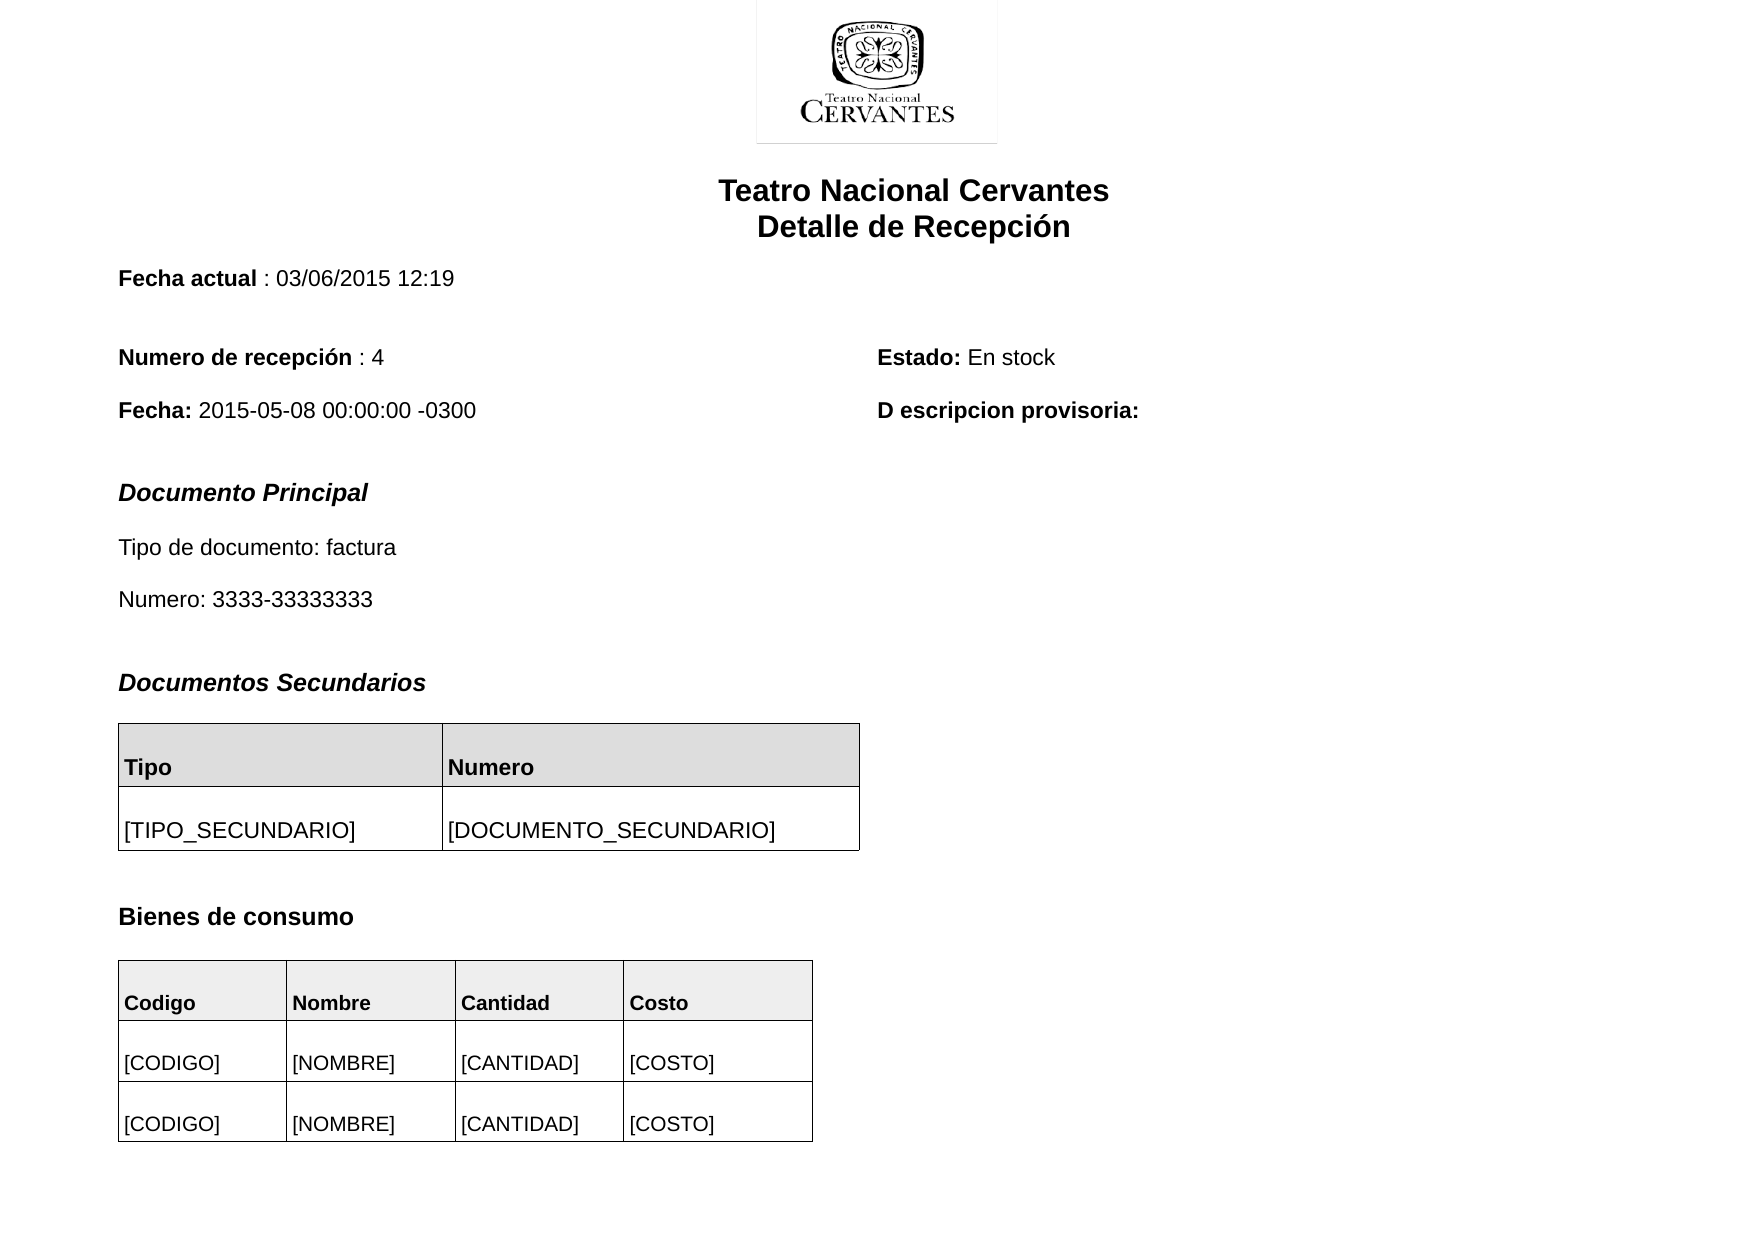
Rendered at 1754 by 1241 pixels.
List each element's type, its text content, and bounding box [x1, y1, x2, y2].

text Numero: 3333-33333333 [118, 586, 1636, 613]
table_header Codigo [119, 961, 286, 1020]
text Detalle de Recepción [118, 208, 1636, 244]
table_cell [TIPO_SECUNDARIO] [119, 787, 442, 849]
table_cell [COSTO] [624, 1021, 812, 1081]
table_header Numero [443, 724, 859, 786]
table_cell [CODIGO] [119, 1082, 286, 1141]
table_cell [CANTIDAD] [456, 1021, 623, 1081]
table_header Cantidad [456, 961, 623, 1020]
text D escripcion provisoria: [877, 397, 1636, 423]
table_header Tipo [119, 724, 442, 786]
picture [756, 0, 998, 144]
text Documentos Secundarios [118, 668, 1636, 696]
text Bienes de consumo [118, 902, 1636, 931]
table_cell [CANTIDAD] [456, 1082, 623, 1141]
table_header Nombre [287, 961, 455, 1020]
text Teatro Nacional Cervantes [118, 172, 1636, 208]
text Numero de recepción : 4 [118, 344, 877, 371]
text Tipo de documento: factura [118, 533, 1636, 560]
table_cell [CODIGO] [119, 1021, 286, 1081]
table_cell [NOMBRE] [287, 1021, 455, 1081]
text Documento Principal [118, 478, 1636, 507]
text Estado: En stock [877, 344, 1636, 371]
text Fecha: 2015-05-08 00:00:00 -0300 [118, 397, 877, 423]
table_cell [DOCUMENTO_SECUNDARIO] [443, 787, 859, 849]
text Fecha actual : 03/06/2015 12:19 [118, 265, 1636, 292]
table_cell [COSTO] [624, 1082, 812, 1141]
table_header Costo [624, 961, 812, 1020]
table_cell [NOMBRE] [287, 1082, 455, 1141]
